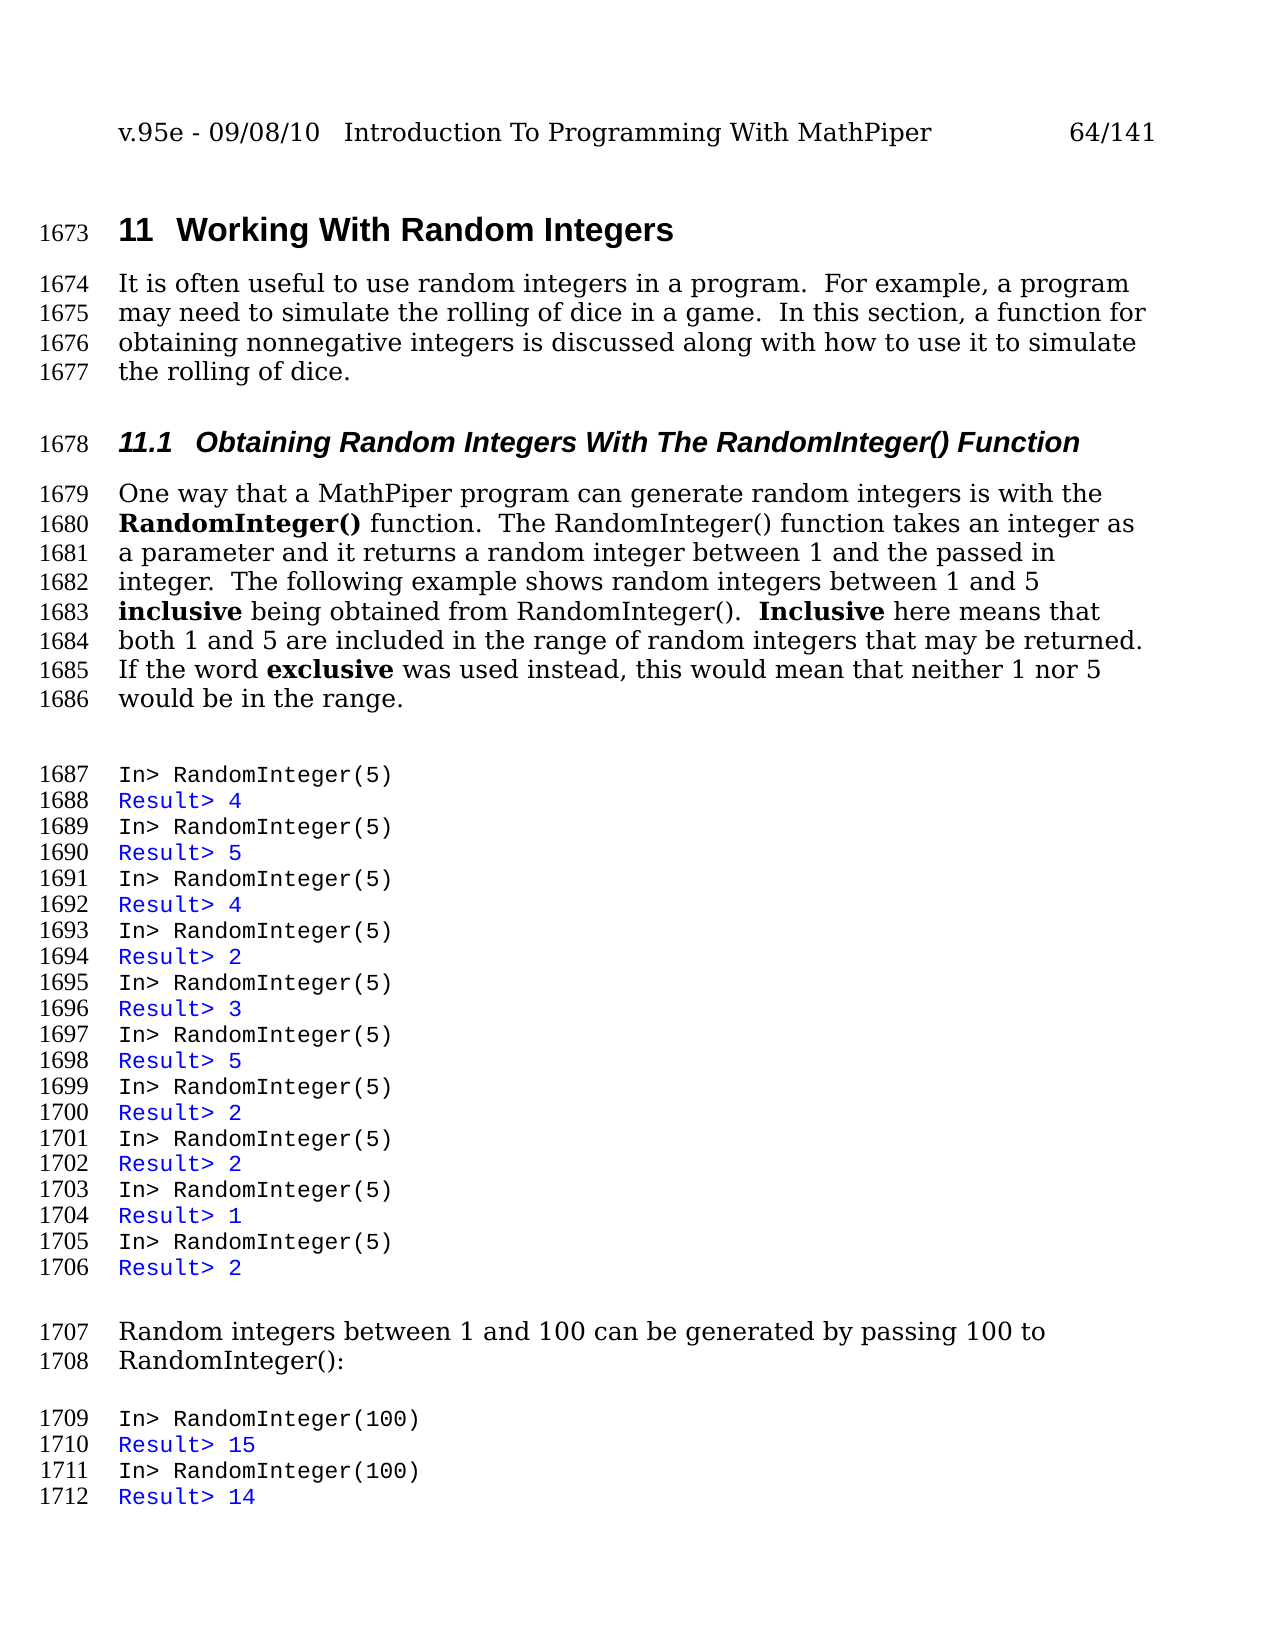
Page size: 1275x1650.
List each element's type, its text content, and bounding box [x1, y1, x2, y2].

text Result> 3 [118, 997, 1157, 1023]
text Result> 2 [118, 1101, 1157, 1127]
text In> RandomInteger(5) [118, 1179, 1157, 1205]
text In> RandomInteger(5) [118, 1023, 1157, 1049]
text Result> 2 [118, 1257, 1157, 1282]
text In> RandomInteger(5) [118, 764, 1157, 790]
text Result> 5 [118, 1049, 1157, 1075]
text It is often useful to use random integers in a program. For example, a program may need to simulate the rolling of dice in a game. In this section, a function for obtaining nonnegative integers is discussed along with how to use it to simulate the rolling of dice. [118, 269, 1157, 386]
text Result> 4 [118, 893, 1157, 919]
text Result> 5 [118, 842, 1157, 867]
text In> RandomInteger(100) [118, 1408, 1157, 1434]
text In> RandomInteger(5) [118, 816, 1157, 842]
text In> RandomInteger(5) [118, 919, 1157, 945]
text Result> 1 [118, 1205, 1157, 1231]
subtitle Obtaining Random Integers With The RandomInteger() Function [118, 425, 1157, 459]
subtitle Working With Random Integers [118, 210, 1157, 248]
text Result> 2 [118, 945, 1157, 971]
text In> RandomInteger(5) [118, 867, 1157, 893]
text Result> 14 [118, 1486, 1157, 1511]
text In> RandomInteger(100) [118, 1459, 1157, 1486]
text In> RandomInteger(5) [118, 1127, 1157, 1153]
text In> RandomInteger(5) [118, 1075, 1157, 1101]
text Random integers between 1 and 100 can be generated by passing 100 to RandomInteger(): [118, 1317, 1157, 1376]
text In> RandomInteger(5) [118, 1231, 1157, 1257]
text Result> 2 [118, 1153, 1157, 1179]
text In> RandomInteger(5) [118, 971, 1157, 997]
text Result> 4 [118, 790, 1157, 816]
text Result> 15 [118, 1434, 1157, 1459]
text One way that a MathPiper program can generate random integers is with the RandomInteger() function. The RandomInteger() function takes an integer as a parameter and it returns a random integer between 1 and the passed in integer. The following example shows random integers between 1 and 5 inclusive being obtained from RandomInteger(). Inclusive here means that both 1 and 5 are included in the range of random integers that may be returned. If the word exclusive was used instead, this would mean that neither 1 nor 5 would be in the range. [118, 479, 1157, 713]
